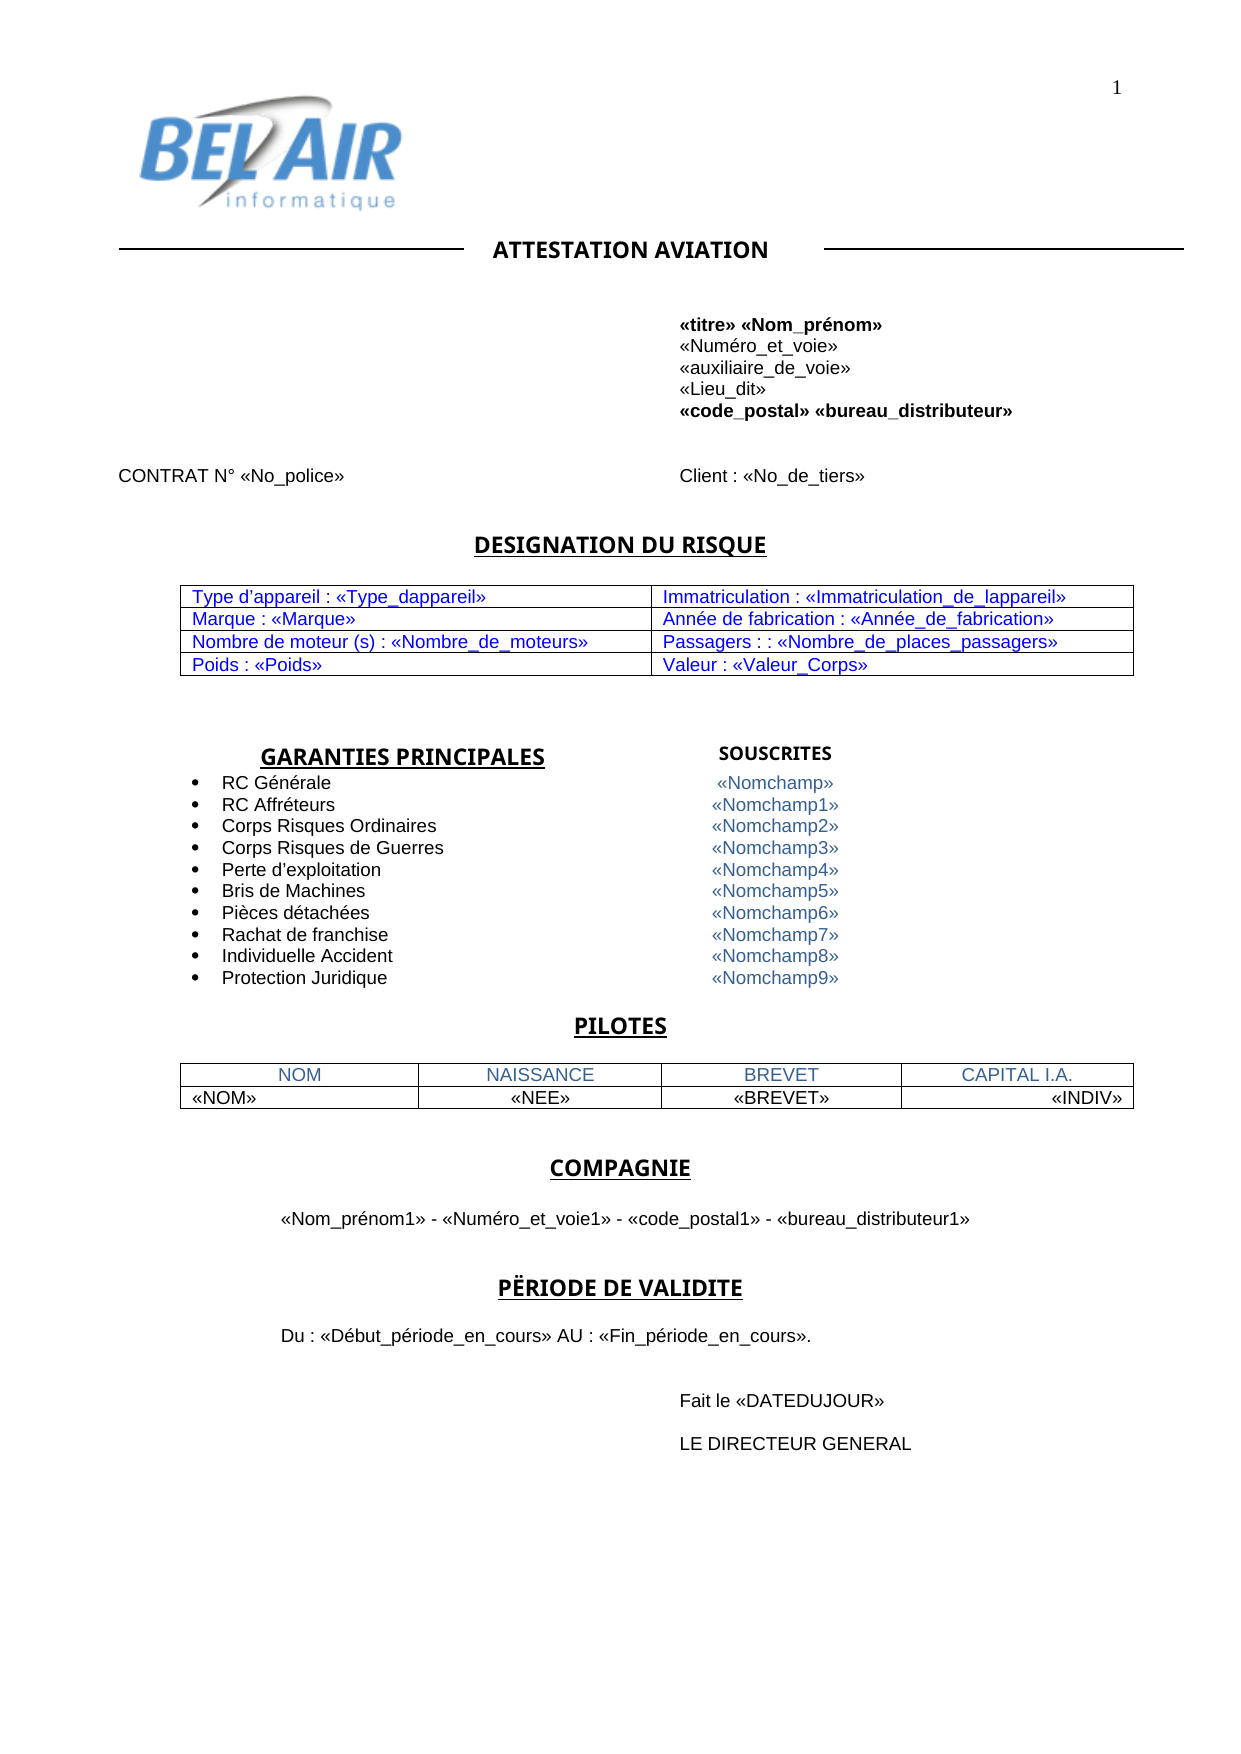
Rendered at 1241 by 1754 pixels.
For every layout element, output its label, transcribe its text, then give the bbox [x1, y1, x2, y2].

subtitle COMPAGNIE [118, 1152, 1122, 1183]
table_header Type d’appareil : «Type_dappareil» [181, 586, 651, 607]
text «code_postal» «bureau_distributeur» [118, 400, 1122, 421]
table_cell «Nomchamp» [694, 772, 856, 793]
text Du : «Début_période_en_cours» AU : «Fin_période_en_cours». [192, 1325, 1122, 1347]
text Fait le «DATEDUJOUR» [192, 1390, 1122, 1411]
table_header Immatriculation : «Immatriculation_de_lappareil» [652, 586, 1133, 607]
table_cell «Nomchamp3» [694, 837, 856, 858]
table_cell «BREVET» [662, 1087, 901, 1108]
subtitle ATTESTATION AVIATION [118, 234, 1122, 265]
table_header GARANTIES PRINCIPALES [111, 741, 694, 772]
text «Nom_prénom1» - «Numéro_et_voie1» - «code_postal1» - «bureau_distributeur1» [118, 1208, 1122, 1229]
table_cell «Nomchamp4» [694, 859, 856, 880]
text LE DIRECTEUR GENERAL [192, 1433, 1122, 1454]
table_cell Perte d’exploitation [111, 859, 694, 880]
table_cell «NEE» [419, 1087, 661, 1108]
table_cell «Nomchamp7» [694, 924, 856, 945]
table_cell «Nomchamp2» [694, 815, 856, 837]
table_cell «Nomchamp6» [694, 902, 856, 923]
table_cell Marque : «Marque» [181, 608, 651, 630]
table_cell Passagers : : «Nombre_de_places_passagers» [652, 631, 1133, 652]
table_cell RC Affréteurs [111, 794, 694, 815]
table_cell Individuelle Accident [111, 945, 694, 967]
table_cell Protection Juridique [111, 967, 694, 988]
table_cell «Nomchamp1» [694, 794, 856, 815]
subtitle PILOTES [118, 1010, 1122, 1041]
subtitle DESIGNATION DU RISQUE [118, 529, 1122, 560]
table_header NAISSANCE [419, 1064, 661, 1086]
text «Lieu_dit» [118, 378, 1122, 400]
table_cell Poids : «Poids» [181, 653, 651, 675]
table_cell Bris de Machines [111, 880, 694, 902]
table_cell «Nomchamp8» [694, 945, 856, 967]
table_cell Corps Risques Ordinaires [111, 815, 694, 837]
text «titre» «Nom_prénom» [118, 313, 1122, 335]
table_header SOUSCRITES [694, 741, 856, 772]
table_cell Corps Risques de Guerres [111, 837, 694, 858]
table_cell Année de fabrication : «Année_de_fabrication» [652, 608, 1133, 630]
text «Numéro_et_voie» [118, 335, 1122, 357]
table_cell «Nomchamp9» [694, 967, 856, 988]
subtitle PËRIODE DE VALIDITE [118, 1272, 1122, 1303]
table_header CAPITAL I.A. [902, 1064, 1133, 1086]
table_cell Nombre de moteur (s) : «Nombre_de_moteurs» [181, 631, 651, 652]
table_cell Pièces détachées [111, 902, 694, 923]
table_cell Valeur : «Valeur_Corps» [652, 653, 1133, 675]
table_header NOM [181, 1064, 418, 1086]
table_cell «NOM» [181, 1087, 418, 1108]
text CONTRAT N° «No_police» Client : «No_de_tiers» [118, 464, 1122, 486]
table_cell RC Générale [111, 772, 694, 793]
picture [118, 75, 423, 234]
table_cell «Nomchamp5» [694, 880, 856, 902]
table_cell Rachat de franchise [111, 924, 694, 945]
text «auxiliaire_de_voie» [118, 357, 1122, 378]
table_header BREVET [662, 1064, 901, 1086]
table_cell «INDIV» [902, 1087, 1133, 1108]
